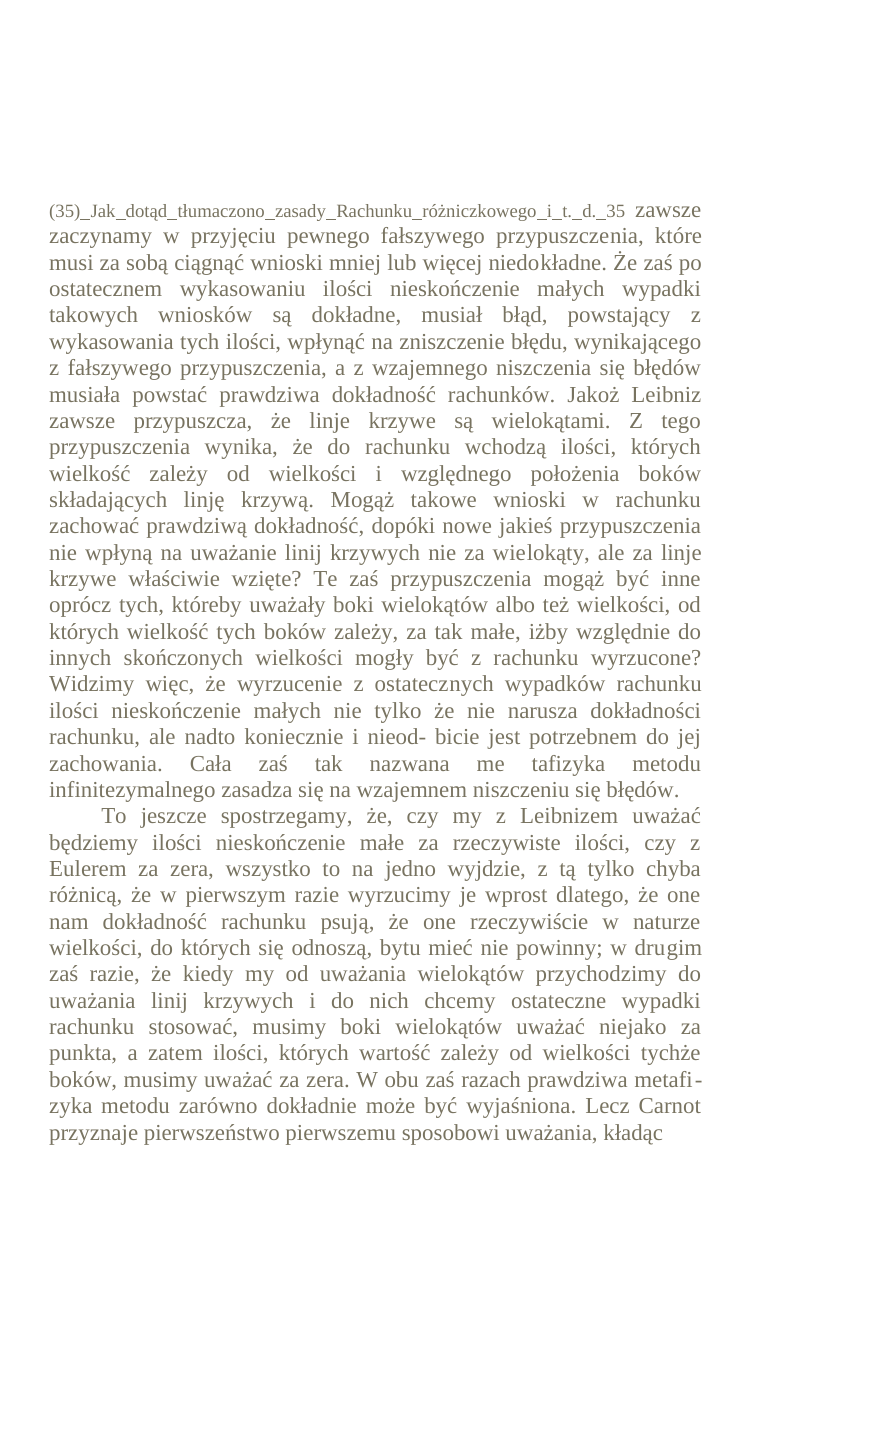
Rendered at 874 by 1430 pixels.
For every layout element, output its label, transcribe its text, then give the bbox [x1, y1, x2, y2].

text To jeszcze spostrzegamy, że, czy my z Leibnizem uważać będziemy ilości nieskończenie małe za rzeczywiste ilości, czy z Eulerem za zera, wszystko to na jedno wyjdzie, z tą tylko chyba różnicą, że w pierwszym razie wyrzucimy je wprost dlatego, że one nam dokładność rachunku psują, że one rzeczywiście w naturze wielkości, do których się odnoszą, bytu mieć nie powinny; w dru­gim zaś razie, że kiedy my od uważania wielokątów przychodzimy do uważania linij krzywych i do nich chcemy ostateczne wypadki rachunku stosować, musimy boki wielokątów uważać niejako za punkta, a zatem ilości, których wartość zależy od wielkości tychże boków, musimy uważać za zera. W obu zaś razach prawdziwa metafi­zyka metodu zarówno dokładnie może być wyjaśniona. Lecz Carnot przyznaje pierwszeństwo pierwszemu sposobowi uważania, kładąc [49, 802, 702, 1145]
text (35) Jak dotąd tłumaczono zasady Rachunku różniczkowego i t. d. 35 zawsze zaczynamy w przyjęciu pewnego fałszywego przypuszcze­nia, które musi za sobą ciągnąć wnioski mniej lub więcej niedo­kładne. Że zaś po ostatecznem wykasowaniu ilości nieskończenie małych wypadki takowych wniosków są dokładne, musiał błąd, powstający z wykasowania tych ilości, wpłynąć na zniszczenie błędu, wynikającego z fałszywego przypuszczenia, a z wzajemnego niszczenia się błędów musiała powstać prawdziwa dokładność rachunków. Jakoż Leibniz zawsze przypuszcza, że linje krzywe są wielokątami. Z tego przypuszczenia wynika, że do rachunku wchodzą ilości, których wielkość zależy od wielkości i względnego położenia boków składających linję krzywą. Mogąż takowe wnioski w rachunku zachować prawdziwą dokładność, dopóki nowe jakieś przypuszczenia nie wpłyną na uważanie linij krzywych nie za wie­lokąty, ale za linje krzywe właściwie wzięte? Te zaś przypuszczenia mogąż być inne oprócz tych, któreby uważały boki wielokątów albo też wielkości, od których wielkość tych boków zależy, za tak małe, iżby względnie do innych skończonych wielkości mogły być z rachunku wyrzucone? Widzimy więc, że wyrzucenie z ostatecz­nych wypadków rachunku ilości nieskończenie małych nie tylko że nie narusza dokładności rachunku, ale nadto koniecznie i nieod- bicie jest potrzebnem do jej zachowania. Cała zaś tak nazwana me tafizyka metodu infinitezymalnego zasadza się na wzajemnem niszczeniu się błędów. [49, 196, 702, 802]
